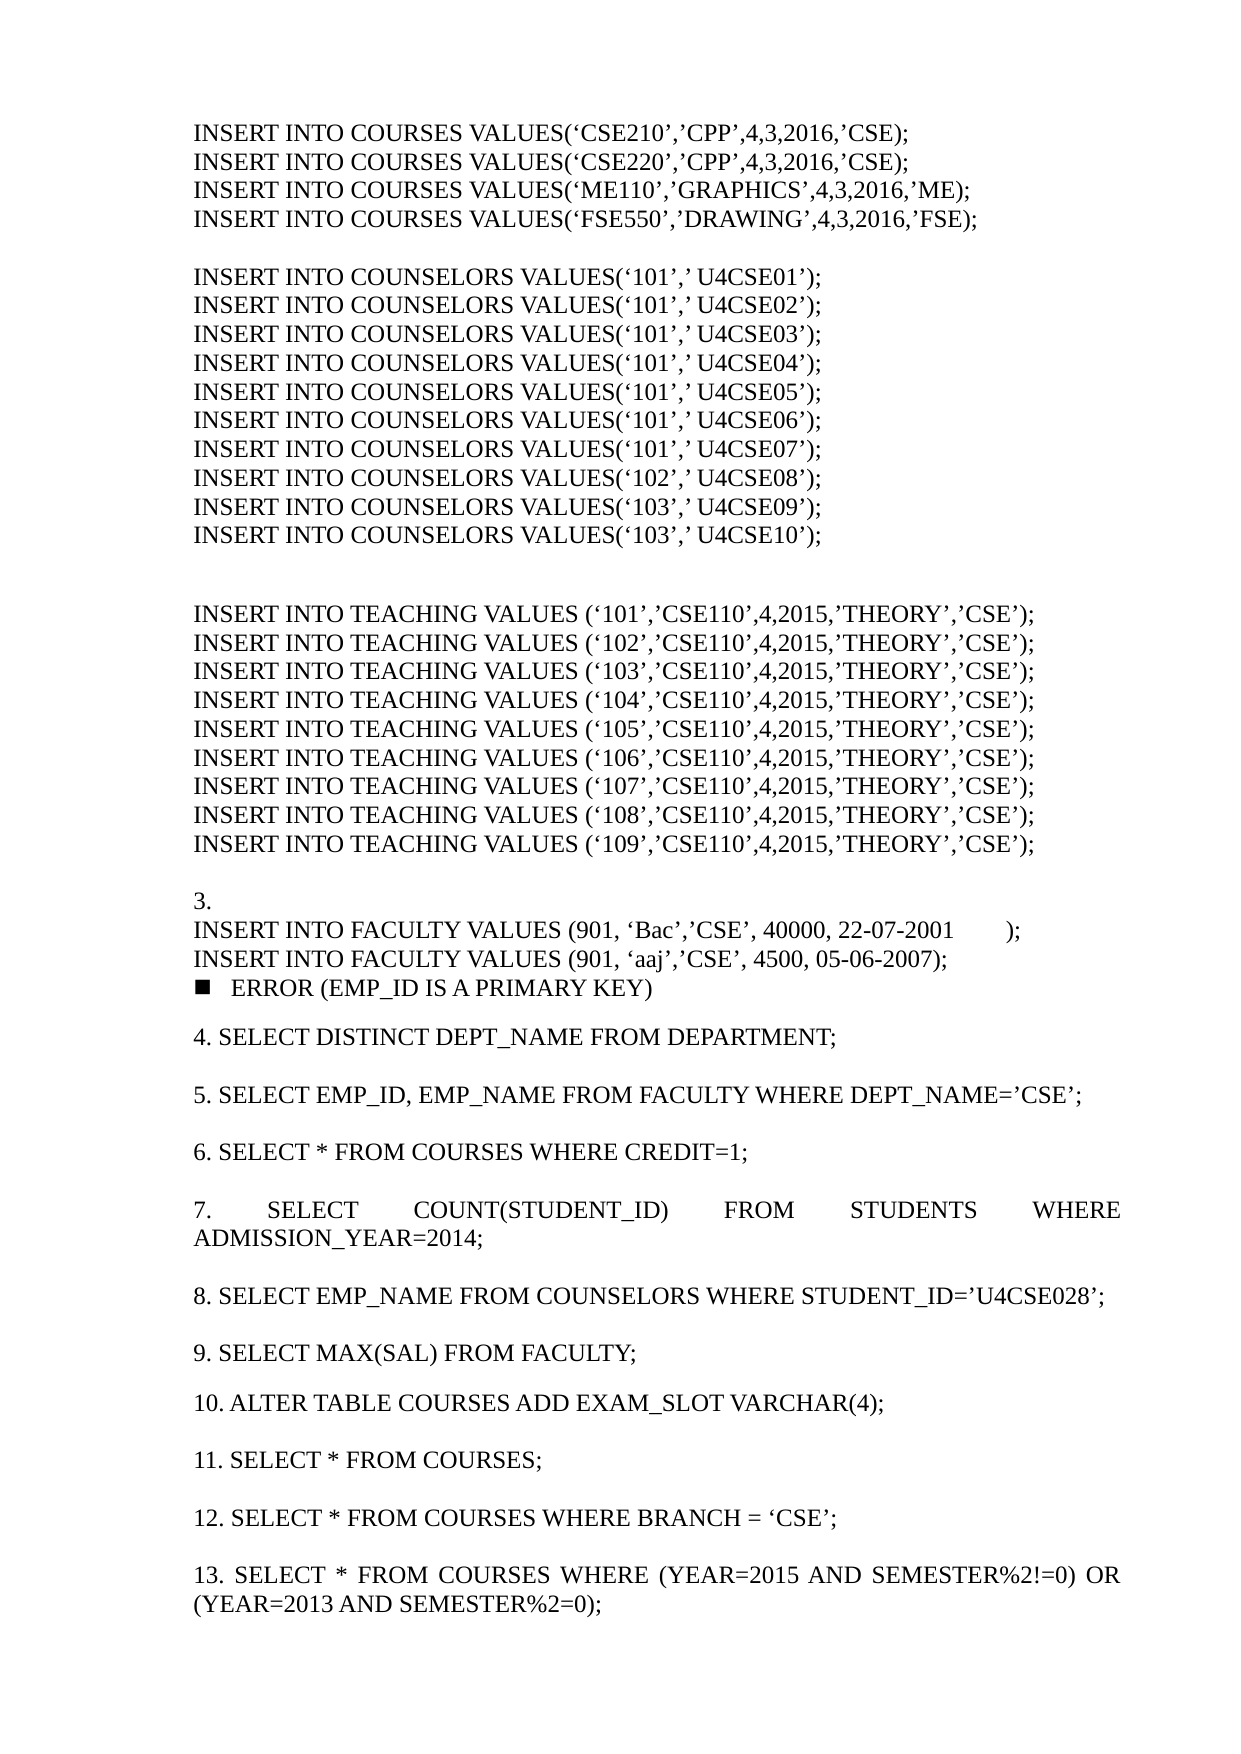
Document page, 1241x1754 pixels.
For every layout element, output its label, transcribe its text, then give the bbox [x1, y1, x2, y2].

text 5. SELECT EMP_ID, EMP_NAME FROM FACULTY WHERE DEPT_NAME=’CSE’; [193, 1080, 1122, 1108]
list 8. SELECT EMP_NAME FROM COUNSELORS WHERE STUDENT_ID=’U4CSE028’; [193, 1281, 1122, 1310]
list INSERT INTO COURSES VALUES(‘CSE210’,’CPP’,4,3,2016,’CSE); [193, 118, 1122, 147]
list INSERT INTO COUNSELORS VALUES(‘101’,’ U4CSE05’); [193, 377, 1122, 406]
list INSERT INTO COUNSELORS VALUES(‘101’,’ U4CSE01’); [193, 262, 1122, 291]
text 11. SELECT * FROM COURSES; [193, 1446, 1122, 1474]
text 6. SELECT * FROM COURSES WHERE CREDIT=1; [118, 1137, 1122, 1166]
text 12. SELECT * FROM COURSES WHERE BRANCH = ‘CSE’; [193, 1503, 1122, 1532]
text INSERT INTO TEACHING VALUES (‘105’,’CSE110’,4,2015,’THEORY’,’CSE’); [193, 714, 1122, 743]
text INSERT INTO TEACHING VALUES (‘107’,’CSE110’,4,2015,’THEORY’,’CSE’); [193, 771, 1122, 800]
list INSERT INTO FACULTY VALUES (901, ‘Bac’,’CSE’, 40000, 22-07-2001 ); [193, 915, 1122, 944]
text INSERT INTO TEACHING VALUES (‘108’,’CSE110’,4,2015,’THEORY’,’CSE’); [193, 800, 1122, 829]
text INSERT INTO TEACHING VALUES (‘109’,’CSE110’,4,2015,’THEORY’,’CSE’); [193, 829, 1122, 858]
list INSERT INTO COUNSELORS VALUES(‘103’,’ U4CSE09’); [193, 492, 1122, 521]
list INSERT INTO COUNSELORS VALUES(‘103’,’ U4CSE10’); [193, 521, 1122, 549]
list INSERT INTO COUNSELORS VALUES(‘101’,’ U4CSE02’); [193, 291, 1122, 319]
text INSERT INTO TEACHING VALUES (‘104’,’CSE110’,4,2015,’THEORY’,’CSE’); [193, 685, 1122, 714]
list 3. [193, 886, 1122, 915]
text 10. ALTER TABLE COURSES ADD EXAM_SLOT VARCHAR(4); [193, 1388, 1122, 1417]
text 7. SELECT COUNT(STUDENT_ID) FROM STUDENTS WHERE ADMISSION_YEAR=2014; [193, 1195, 1122, 1252]
list INSERT INTO FACULTY VALUES (901, ‘aaj’,’CSE’, 4500, 05-06-2007); [193, 944, 1122, 973]
list INSERT INTO COUNSELORS VALUES(‘102’,’ U4CSE08’); [193, 463, 1122, 492]
list INSERT INTO COUNSELORS VALUES(‘101’,’ U4CSE04’); [193, 348, 1122, 377]
list INSERT INTO COUNSELORS VALUES(‘101’,’ U4CSE06’); [193, 406, 1122, 434]
list INSERT INTO COUNSELORS VALUES(‘101’,’ U4CSE07’); [193, 434, 1122, 463]
text 4. SELECT DISTINCT DEPT_NAME FROM DEPARTMENT; [193, 1022, 1122, 1051]
text INSERT INTO TEACHING VALUES (‘101’,’CSE110’,4,2015,’THEORY’,’CSE’); [193, 599, 1122, 628]
list INSERT INTO COURSES VALUES(‘ME110’,’GRAPHICS’,4,3,2016,’ME); [193, 176, 1122, 204]
list ERROR (EMP_ID IS A PRIMARY KEY) [193, 973, 1122, 1001]
list INSERT INTO COURSES VALUES(‘FSE550’,’DRAWING’,4,3,2016,’FSE); [193, 204, 1122, 233]
text 13. SELECT * FROM COURSES WHERE (YEAR=2015 AND SEMESTER%2!=0) OR (YEAR=2013 AND SEMESTER%2=0); [193, 1561, 1122, 1618]
text INSERT INTO TEACHING VALUES (‘102’,’CSE110’,4,2015,’THEORY’,’CSE’); [193, 628, 1122, 656]
list INSERT INTO COUNSELORS VALUES(‘101’,’ U4CSE03’); [193, 319, 1122, 348]
list INSERT INTO COURSES VALUES(‘CSE220’,’CPP’,4,3,2016,’CSE); [193, 147, 1122, 176]
list 9. SELECT MAX(SAL) FROM FACULTY; [193, 1338, 1122, 1367]
text INSERT INTO TEACHING VALUES (‘103’,’CSE110’,4,2015,’THEORY’,’CSE’); [193, 656, 1122, 685]
text INSERT INTO TEACHING VALUES (‘106’,’CSE110’,4,2015,’THEORY’,’CSE’); [193, 743, 1122, 771]
